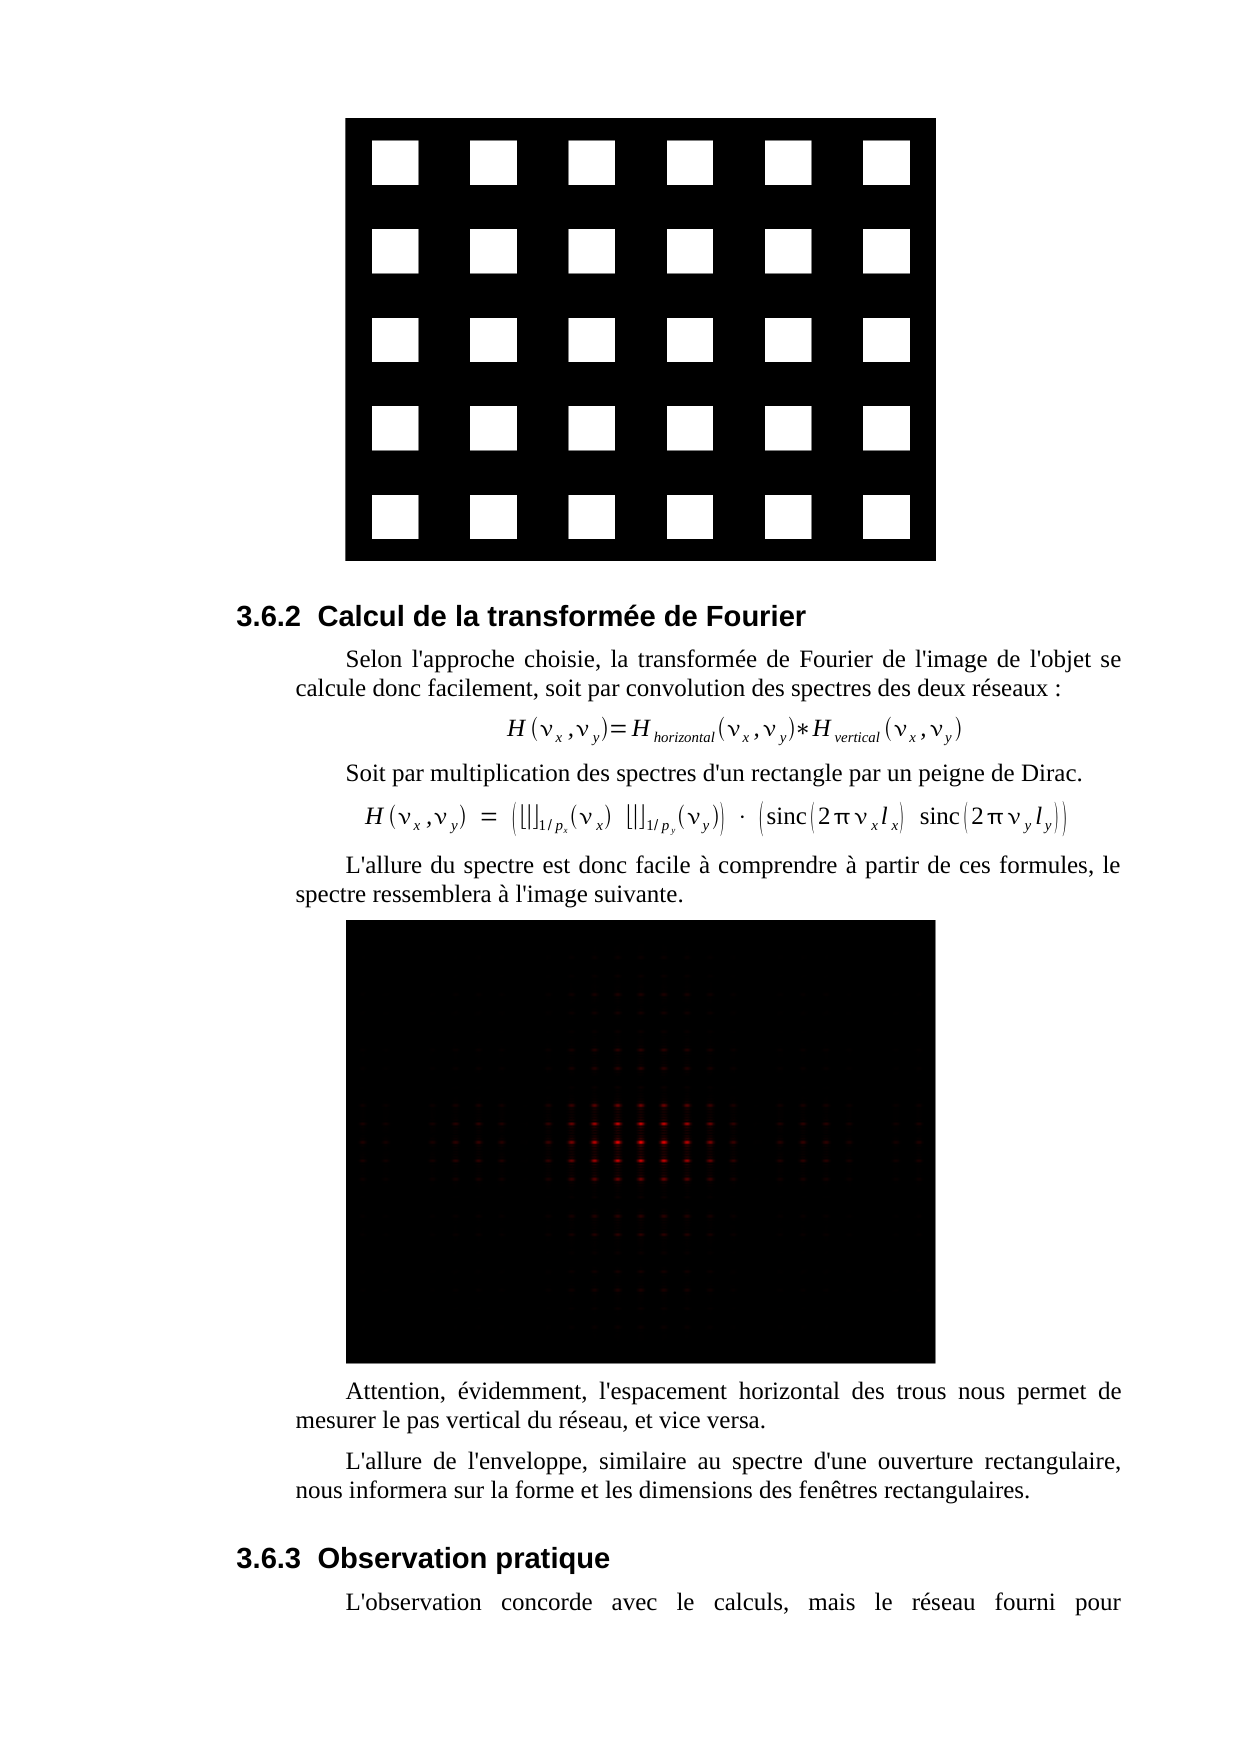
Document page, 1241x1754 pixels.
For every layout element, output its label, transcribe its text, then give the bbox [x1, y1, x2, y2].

subtitle Observation pratique [236, 1541, 1122, 1574]
text L'observation concorde avec le calculs, mais le réseau fourni pour [295, 1587, 1122, 1616]
text L'allure de l'enveloppe, similaire au spectre d'une ouverture rectangulaire, nous informera sur la forme et les dimensions des fenêtres rectangulaires. [295, 1446, 1122, 1503]
text Soit par multiplication des spectres d'un rectangle par un peigne de Dirac. [295, 758, 1122, 787]
subtitle Calcul de la transformée de Fourier [236, 598, 1122, 632]
text Selon l'approche choisie, la transformée de Fourier de l'image de l'objet se calcule donc facilement, soit par convolution des spectres des deux réseaux : [295, 644, 1122, 702]
picture [345, 118, 936, 561]
picture [345, 920, 936, 1364]
text L'allure du spectre est donc facile à comprendre à partir de ces formules, le spectre ressemblera à l'image suivante. [295, 851, 1122, 908]
text Attention, évidemment, l'espacement horizontal des trous nous permet de mesurer le pas vertical du réseau, et vice versa. [295, 1376, 1122, 1433]
